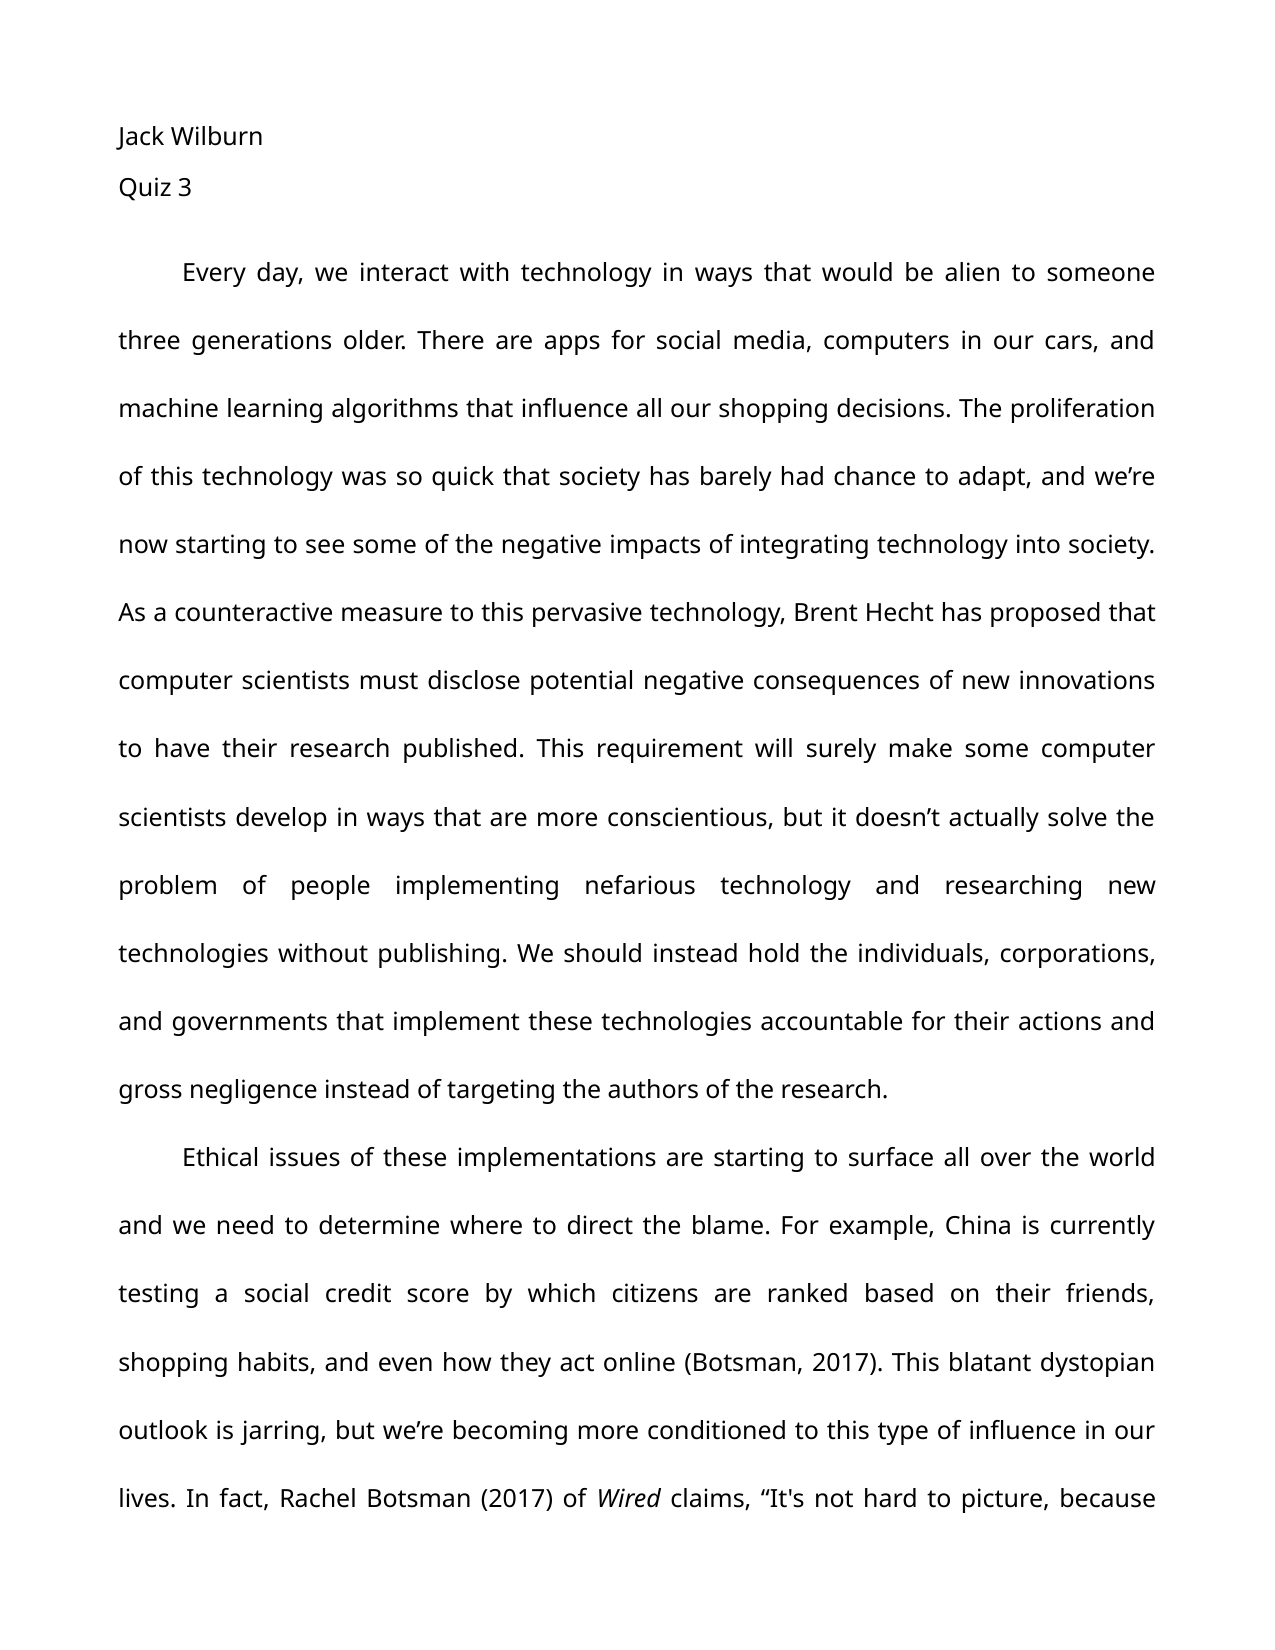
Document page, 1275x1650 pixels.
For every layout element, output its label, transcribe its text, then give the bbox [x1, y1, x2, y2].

text Quiz 3 [118, 169, 1157, 203]
text Every day, we interact with technology in ways that would be alien to someone three generations older. There are apps for social media, computers in our cars, and machine learning algorithms that influence all our shopping decisions. The proliferation of this technology was so quick that society has barely had chance to adapt, and we’re now starting to see some of the negative impacts of integrating technology into society. As a counteractive measure to this pervasive technology, Brent Hecht has proposed that computer scientists must disclose potential negative consequences of new innovations to have their research published. This requirement will surely make some computer scientists develop in ways that are more conscientious, but it doesn’t actually solve the problem of people implementing nefarious technology and researching new technologies without publishing. We should instead hold the individuals, corporations, and governments that implement these technologies accountable for their actions and gross negligence instead of targeting the authors of the research. [118, 254, 1157, 1106]
text Ethical issues of these implementations are starting to surface all over the world and we need to determine where to direct the blame. For example, China is currently testing a social credit score by which citizens are ranked based on their friends, shopping habits, and even how they act online (Botsman, 2017). This blatant dystopian outlook is jarring, but we’re becoming more conditioned to this type of influence in our lives. In fact, Rachel Botsman (2017) of Wired claims, “It's not hard to picture, because [118, 1140, 1157, 1514]
text Jack Wilburn [118, 118, 1157, 152]
